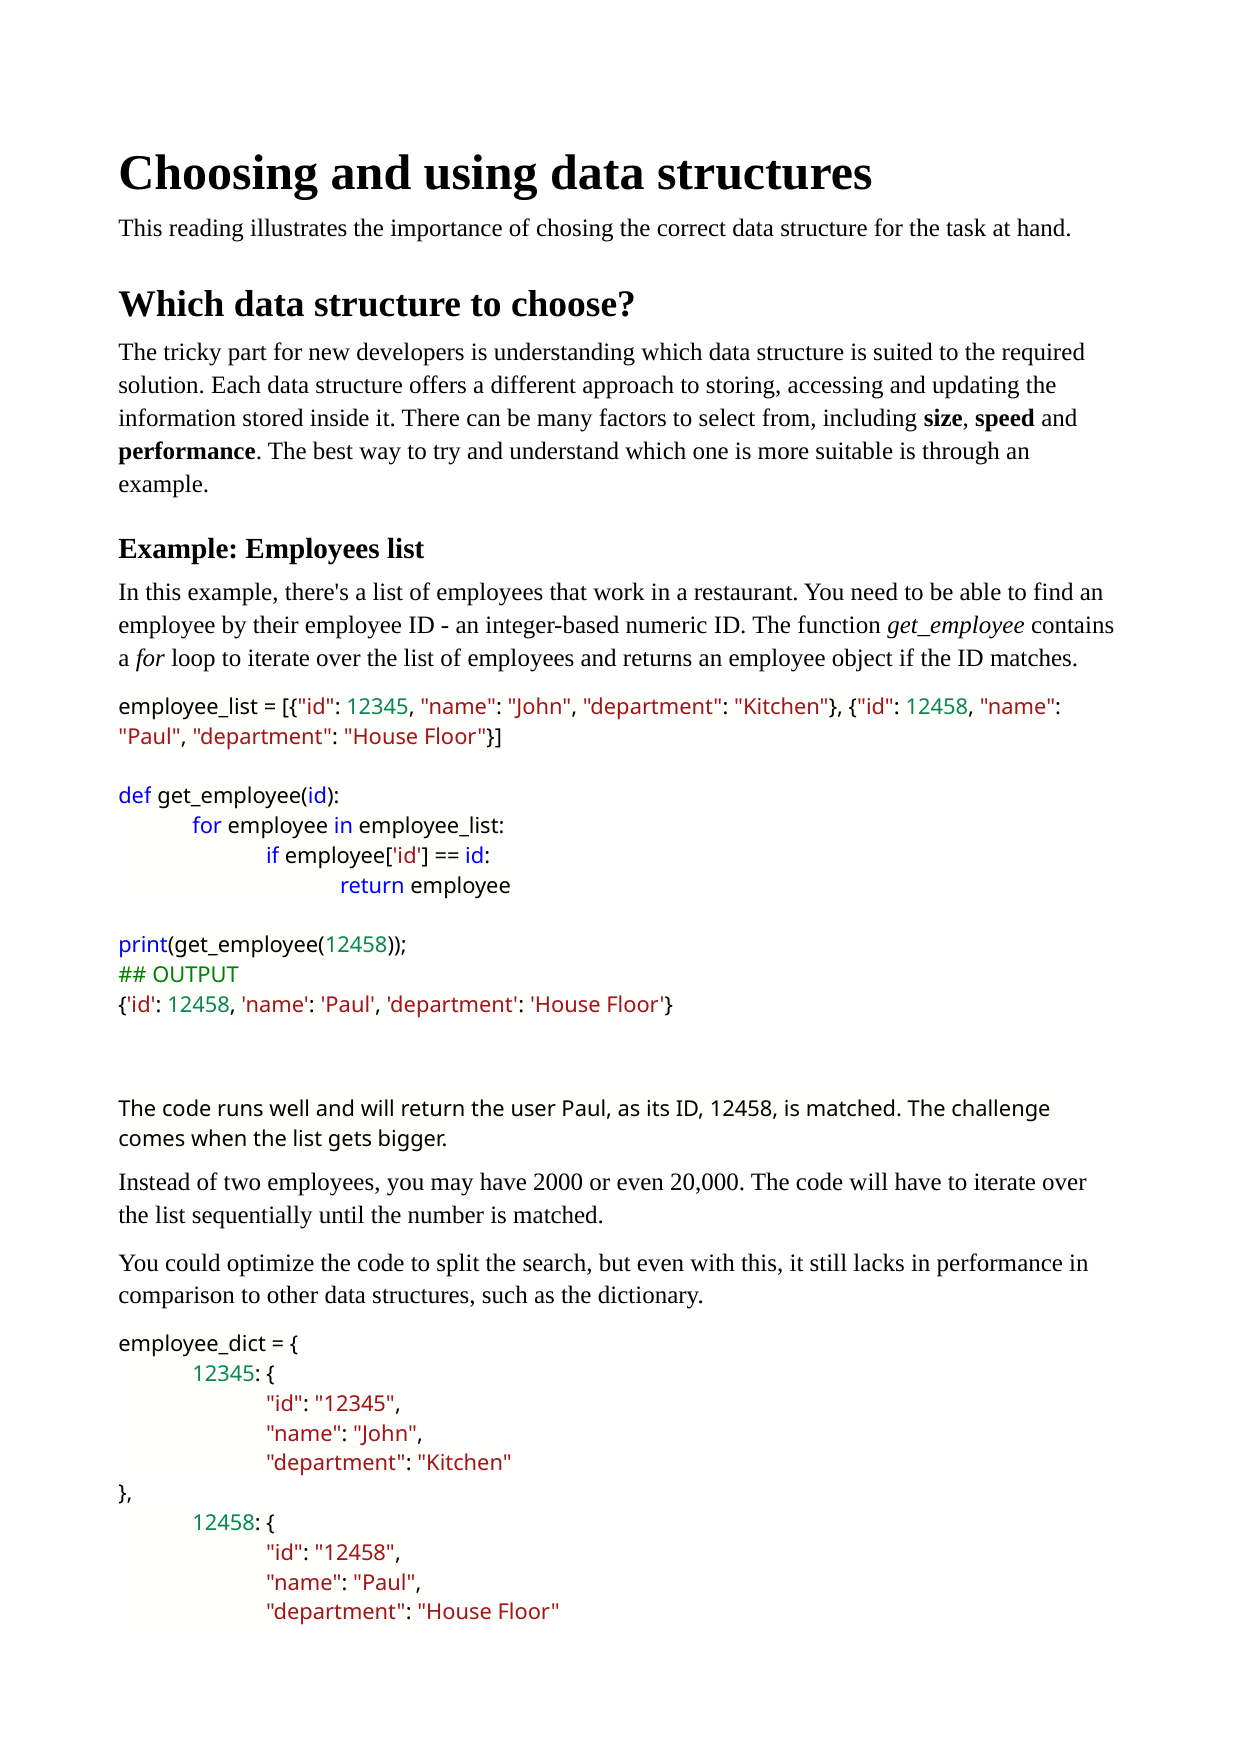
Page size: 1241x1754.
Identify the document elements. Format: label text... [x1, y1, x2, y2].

text employee_list = [{"id": 12345, "name": "John", "department": "Kitchen"}, {"id": 12458, "name": "Paul", "department": "House Floor"}] [118, 691, 1122, 751]
text 12458: { [118, 1507, 1122, 1537]
text print(get_employee(12458)); [118, 929, 1122, 959]
text }, [118, 1477, 1122, 1507]
text "department": "Kitchen" [118, 1447, 1122, 1477]
text "name": "Paul", [118, 1567, 1122, 1596]
text This reading illustrates the importance of chosing the correct data structure for the task at hand. [118, 213, 1122, 242]
text Instead of two employees, you may have 2000 or even 20,000. The code will have to iterate over the list sequentially until the number is matched. [118, 1167, 1122, 1229]
text "id": "12458", [118, 1537, 1122, 1567]
text The tricky part for new developers is understanding which data structure is suited to the required solution. Each data structure offers a different approach to storing, accessing and updating the information stored inside it. There can be many factors to select from, including size, speed and performance. The best way to try and understand which one is more suitable is through an example. [118, 337, 1122, 498]
text ## OUTPUT [118, 959, 1122, 989]
text "id": "12345", [118, 1388, 1122, 1418]
subtitle Example: Employees list [118, 531, 1122, 565]
text if employee['id'] == id: [118, 840, 1122, 870]
text def get_employee(id): [118, 780, 1122, 810]
text for employee in employee_list: [118, 810, 1122, 840]
text return employee [118, 870, 1122, 899]
text "name": "John", [118, 1418, 1122, 1447]
text You could optimize the code to split the search, but even with this, it still lacks in performance in comparison to other data structures, such as the dictionary. [118, 1248, 1122, 1309]
subtitle Which data structure to choose? [118, 282, 1122, 325]
subtitle Choosing and using data structures [118, 143, 1122, 201]
text The code runs well and will return the user Paul, as its ID, 12458, is matched. The challenge comes when the list gets bigger. [118, 1093, 1122, 1152]
text 12345: { [118, 1358, 1122, 1388]
text In this example, there's a list of employees that work in a restaurant. You need to be able to find an employee by their employee ID - an integer-based numeric ID. The function get_employee contains a for loop to iterate over the list of employees and returns an employee object if the ID matches. [118, 577, 1122, 672]
text employee_dict = { [118, 1328, 1122, 1358]
text {'id': 12458, 'name': 'Paul', 'department': 'House Floor'} [118, 989, 1122, 1019]
text "department": "House Floor" [118, 1596, 1122, 1626]
